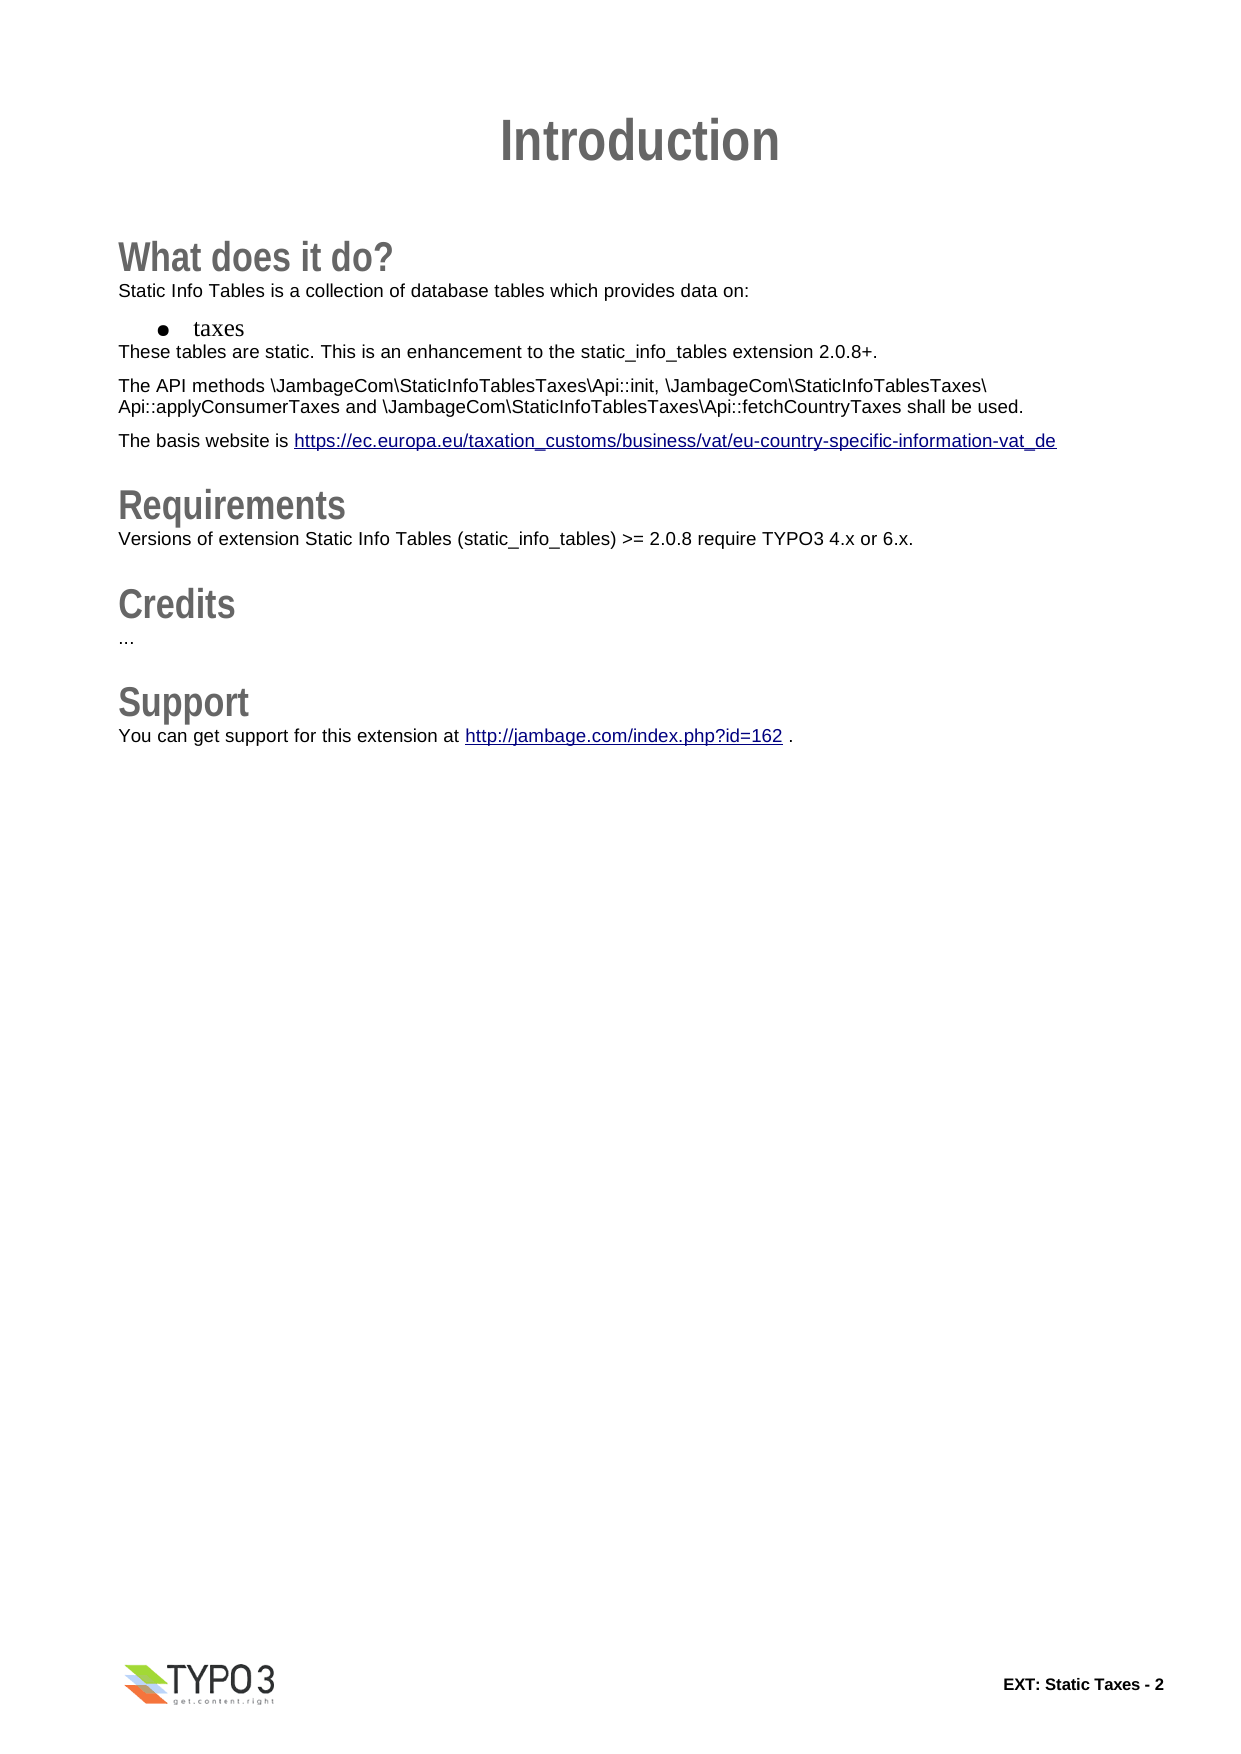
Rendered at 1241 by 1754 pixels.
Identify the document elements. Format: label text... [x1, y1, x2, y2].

text ... [118, 627, 1163, 648]
subtitle Support [118, 678, 1163, 726]
subtitle Introduction [118, 106, 1163, 173]
text The basis website is https://ec.europa.eu/taxation_customs/business/vat/eu-country-specific-information-vat_de [118, 430, 1163, 451]
subtitle What does it do? [118, 232, 1163, 280]
picture [119, 1659, 280, 1710]
text The API methods \JambageCom\StaticInfoTablesTaxes\Api::init, \JambageCom\StaticInfoTablesTaxes\Api::applyConsumerTaxes and \JambageCom\StaticInfoTablesTaxes\Api::fetchCountryTaxes shall be used. [118, 375, 1163, 417]
text You can get support for this extension at http://jambage.com/index.php?id=162 . [118, 726, 1163, 747]
list taxes [156, 314, 1163, 342]
subtitle Requirements [118, 481, 1163, 528]
text These tables are static. This is an enhancement to the static_info_tables extension 2.0.8+. [118, 342, 1163, 363]
text Static Info Tables is a collection of database tables which provides data on: [118, 280, 1163, 301]
text Versions of extension Static Info Tables (static_info_tables) >= 2.0.8 require TYPO3 4.x or 6.x. [118, 528, 1163, 549]
subtitle Credits [118, 579, 1163, 627]
